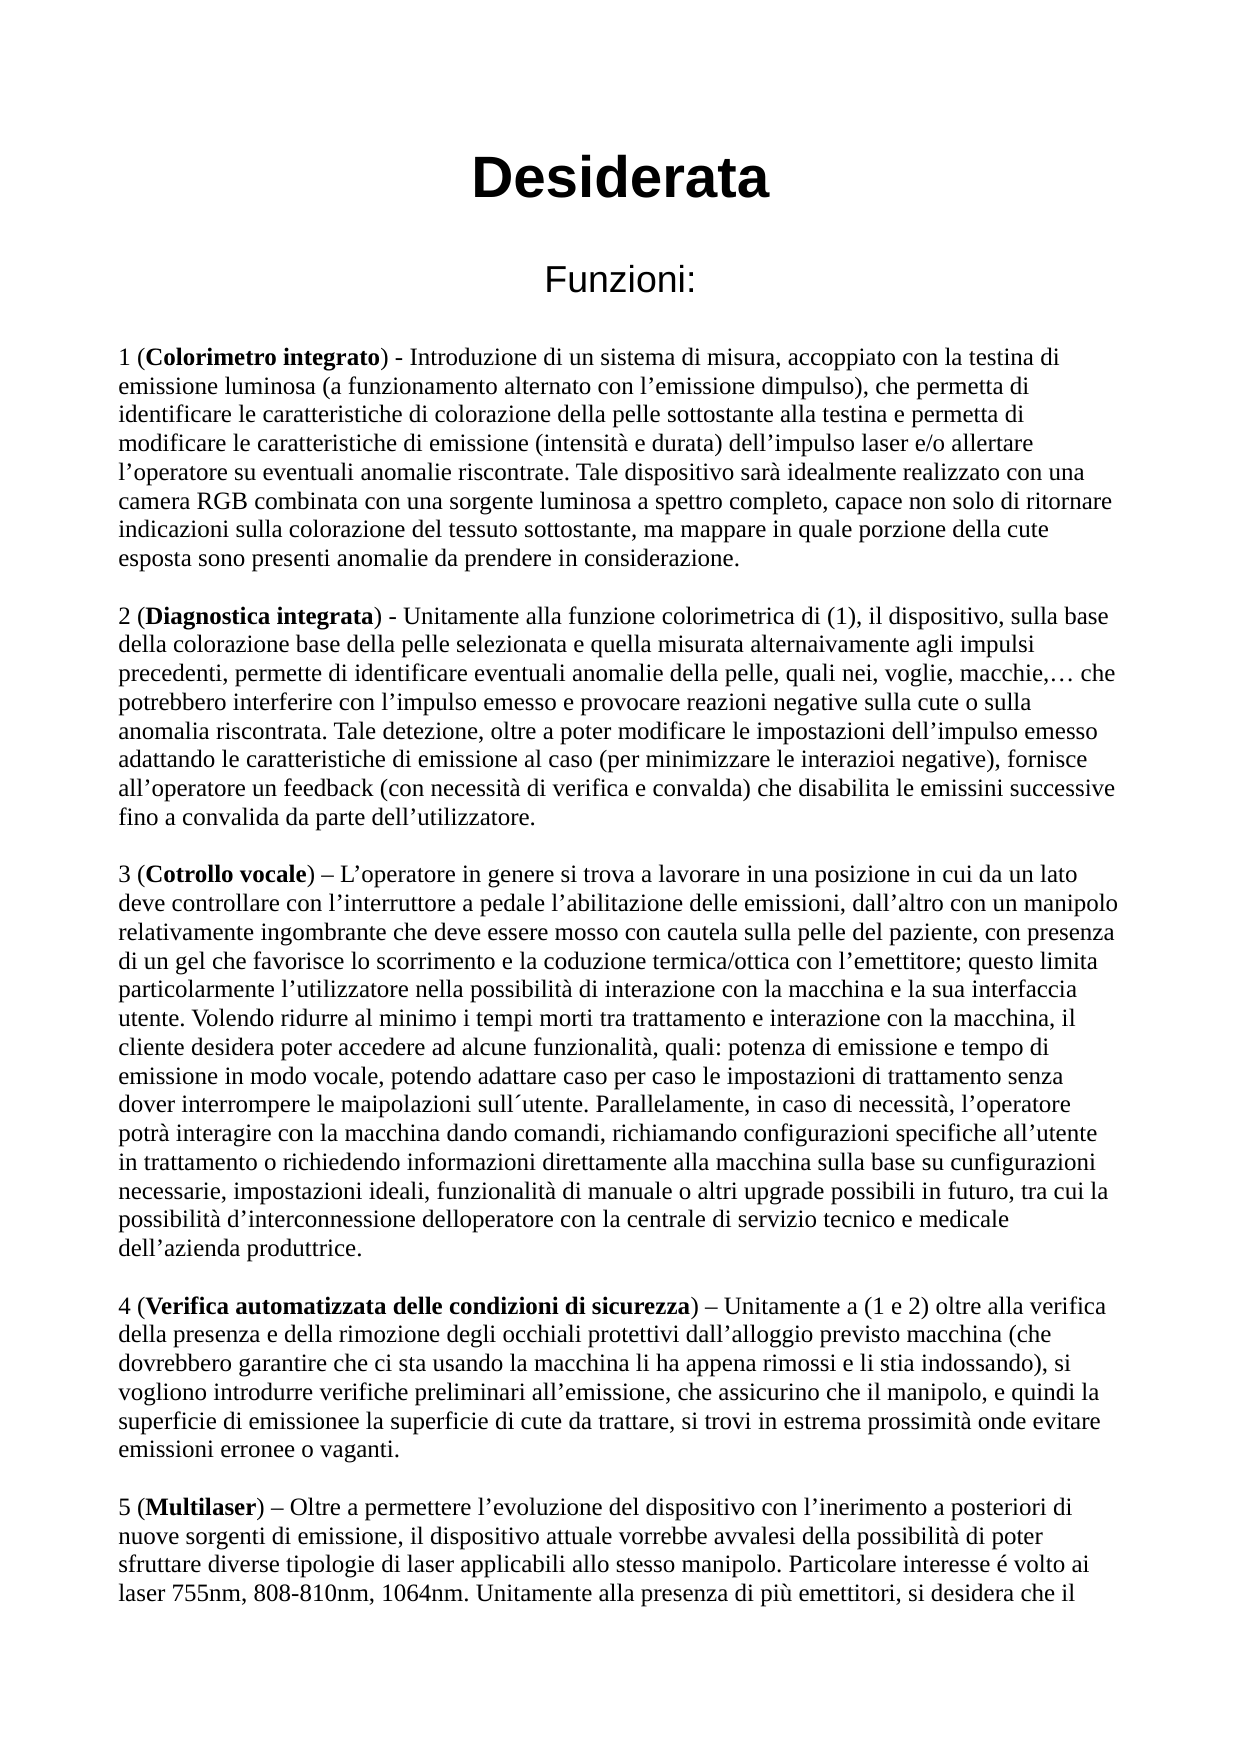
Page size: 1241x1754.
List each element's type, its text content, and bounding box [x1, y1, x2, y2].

text 3 (Cotrollo vocale) – L’operatore in genere si trova a lavorare in una posizione in cui da un lato deve controllare con l’interruttore a pedale l’abilitazione delle emissioni, dall’altro con un manipolo relativamente ingombrante che deve essere mosso con cautela sulla pelle del paziente, con presenza di un gel che favorisce lo scorrimento e la coduzione termica/ottica con l’emettitore; questo limita particolarmente l’utilizzatore nella possibilità di interazione con la macchina e la sua interfaccia utente. Volendo ridurre al minimo i tempi morti tra trattamento e interazione con la macchina, il cliente desidera poter accedere ad alcune funzionalità, quali: potenza di emissione e tempo di emissione in modo vocale, potendo adattare caso per caso le impostazioni di trattamento senza dover interrompere le maipolazioni sull´utente. Parallelamente, in caso di necessità, l’operatore potrà interagire con la macchina dando comandi, richiamando configurazioni specifiche all’utente in trattamento o richiedendo informazioni direttamente alla macchina sulla base su cunfigurazioni necessarie, impostazioni ideali, funzionalità di manuale o altri upgrade possibili in futuro, tra cui la possibilità d’interconnessione delloperatore con la centrale di servizio tecnico e medicale dell’azienda produttrice. [118, 859, 1122, 1262]
text 5 (Multilaser) – Oltre a permettere l’evoluzione del dispositivo con l’inerimento a posteriori di nuove sorgenti di emissione, il dispositivo attuale vorrebbe avvalesi della possibilità di poter sfruttare diverse tipologie di laser applicabili allo stesso manipolo. Particolare interesse é volto ai laser 755nm, 808-810nm, 1064nm. Unitamente alla presenza di più emettitori, si desidera che il [118, 1492, 1122, 1607]
text 4 (Verifica automatizzata delle condizioni di sicurezza) – Unitamente a (1 e 2) oltre alla verifica della presenza e della rimozione degli occhiali protettivi dall’alloggio previsto macchina (che dovrebbero garantire che ci sta usando la macchina li ha appena rimossi e li stia indossando), si vogliono introdurre verifiche preliminari all’emissione, che assicurino che il manipolo, e quindi la superficie di emissionee la superficie di cute da trattare, si trovi in estrema prossimità onde evitare emissioni erronee o vaganti. [118, 1291, 1122, 1463]
text 1 (Colorimetro integrato) - Introduzione di un sistema di misura, accoppiato con la testina di emissione luminosa (a funzionamento alternato con l’emissione dimpulso), che permetta di identificare le caratteristiche di colorazione della pelle sottostante alla testina e permetta di modificare le caratteristiche di emissione (intensità e durata) dell’impulso laser e/o allertare l’operatore su eventuali anomalie riscontrate. Tale dispositivo sarà idealmente realizzato con una camera RGB combinata con una sorgente luminosa a spettro completo, capace non solo di ritornare indicazioni sulla colorazione del tessuto sottostante, ma mappare in quale porzione della cute esposta sono presenti anomalie da prendere in considerazione. [118, 342, 1122, 572]
title Desiderata [118, 143, 1122, 210]
subtitle Funzioni: [118, 258, 1122, 301]
text 2 (Diagnostica integrata) - Unitamente alla funzione colorimetrica di (1), il dispositivo, sulla base della colorazione base della pelle selezionata e quella misurata alternaivamente agli impulsi precedenti, permette di identificare eventuali anomalie della pelle, quali nei, voglie, macchie,… che potrebbero interferire con l’impulso emesso e provocare reazioni negative sulla cute o sulla anomalia riscontrata. Tale detezione, oltre a poter modificare le impostazioni dell’impulso emesso adattando le caratteristiche di emissione al caso (per minimizzare le interazioi negative), fornisce all’operatore un feedback (con necessità di verifica e convalda) che disabilita le emissini successive fino a convalida da parte dell’utilizzatore. [118, 601, 1122, 831]
